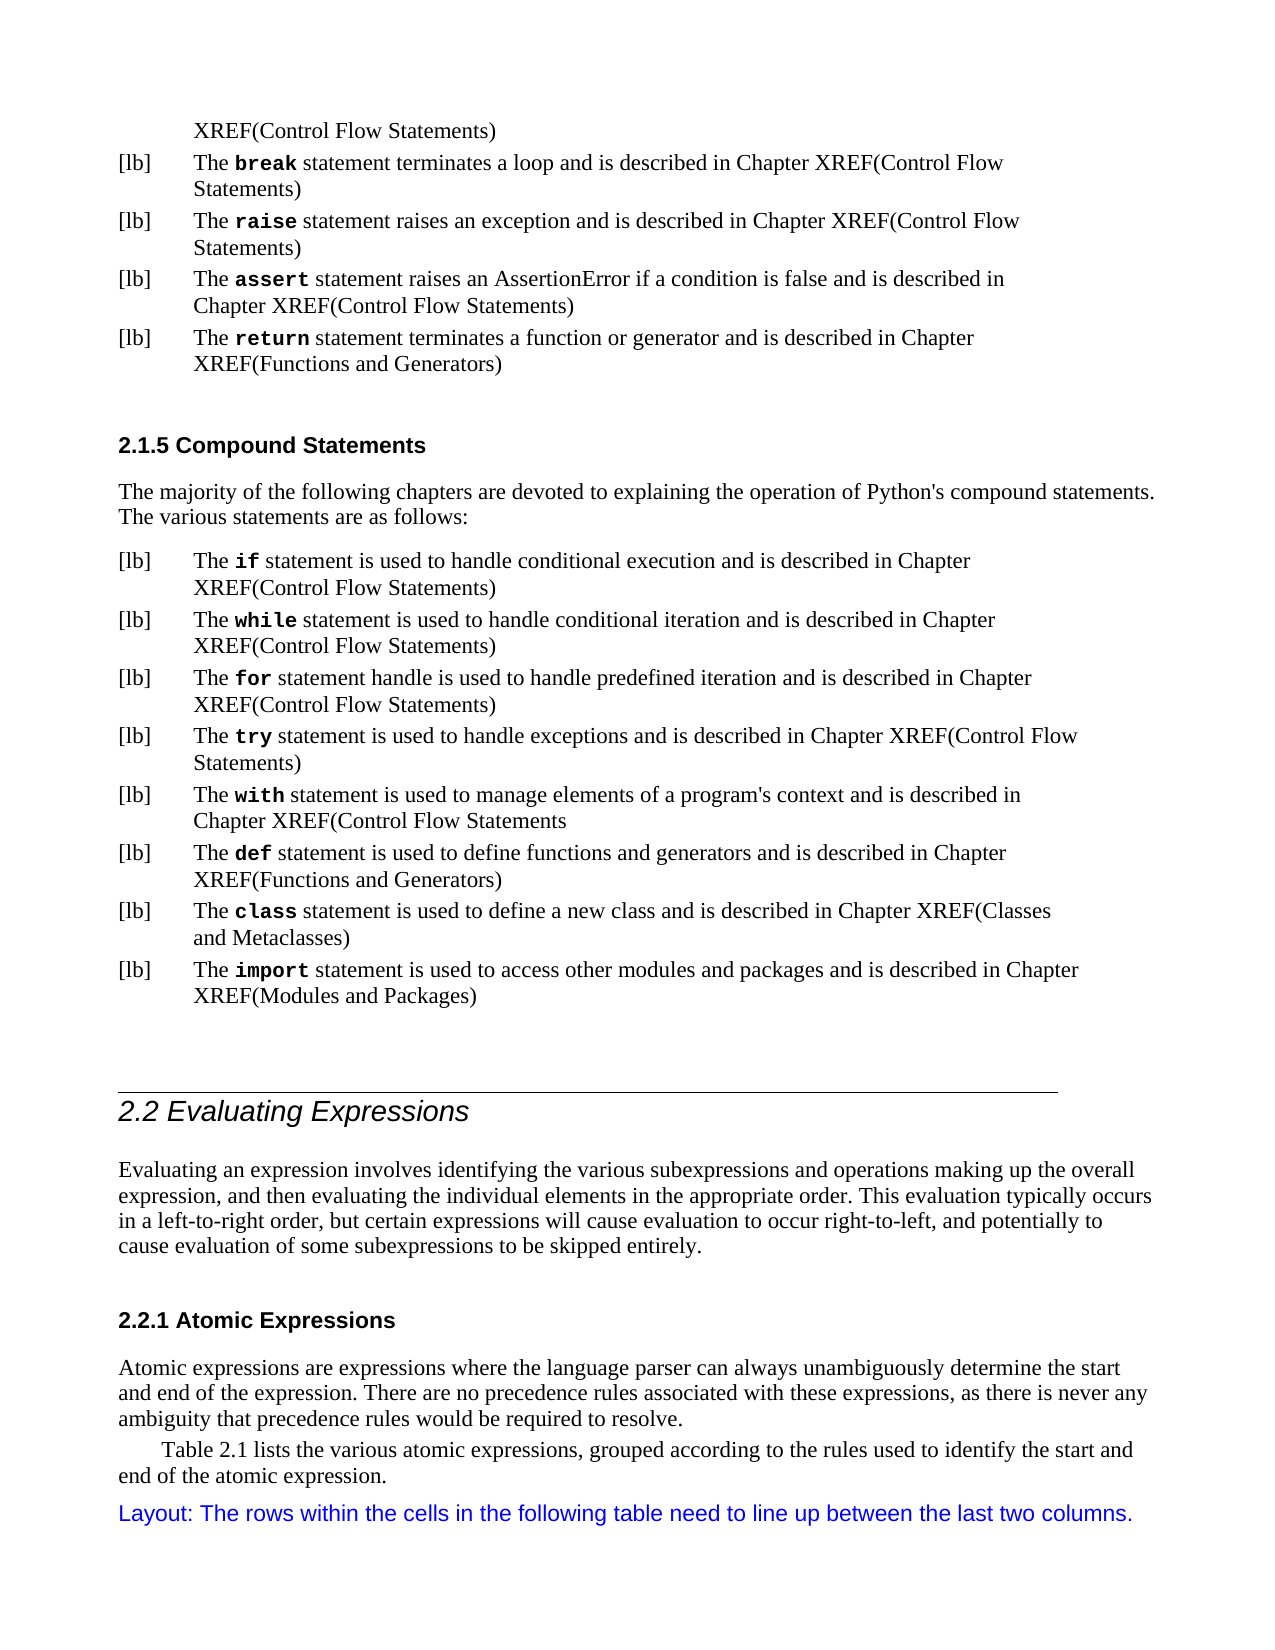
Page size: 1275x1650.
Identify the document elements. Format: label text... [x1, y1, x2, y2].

text [lb] The break statement terminates a loop and is described in Chapter XREF(Control Flow Statements) [118, 150, 1082, 202]
subtitle 2.2 Evaluating Expressions [118, 1093, 1058, 1128]
text Table 2.1 lists the various atomic expressions, grouped according to the rules used to identify the start and end of the atomic expression. [118, 1437, 1157, 1488]
text Layout: The rows within the cells in the following table need to line up between the last two columns. [118, 1501, 1157, 1526]
text The majority of the following chapters are devoted to explaining the operation of Python's compound statements. The various statements are as follows: [118, 479, 1157, 530]
subtitle 2.1.5 Compound Statements [118, 427, 1157, 458]
text [lb] The for statement handle is used to handle predefined iteration and is described in Chapter XREF(Control Flow Statements) [118, 665, 1082, 717]
text [lb] The with statement is used to manage elements of a program's context and is described in Chapter XREF(Control Flow Statements [118, 782, 1082, 834]
text [lb] The while statement is used to handle conditional iteration and is described in Chapter XREF(Control Flow Statements) [118, 607, 1082, 659]
text [lb] The try statement is used to handle exceptions and is described in Chapter XREF(Control Flow Statements) [118, 723, 1082, 776]
text [lb] The assert statement raises an AssertionError if a condition is false and is described in Chapter XREF(Control Flow Statements) [118, 266, 1082, 318]
text [lb] The def statement is used to define functions and generators and is described in Chapter XREF(Functions and Generators) [118, 840, 1082, 892]
text [lb] The import statement is used to access other modules and packages and is described in Chapter XREF(Modules and Packages) [118, 957, 1082, 1009]
text XREF(Control Flow Statements) [118, 118, 1082, 143]
text Atomic expressions are expressions where the language parser can always unambiguously determine the start and end of the expression. There are no precedence rules associated with these expressions, as there is never any ambiguity that precedence rules would be required to resolve. [118, 1355, 1157, 1431]
text [lb] The class statement is used to define a new class and is described in Chapter XREF(Classes and Metaclasses) [118, 898, 1082, 951]
text [lb] The if statement is used to handle conditional execution and is described in Chapter XREF(Control Flow Statements) [118, 548, 1082, 601]
subtitle 2.2.1 Atomic Expressions [118, 1303, 1157, 1334]
text [lb] The raise statement raises an exception and is described in Chapter XREF(Control Flow Statements) [118, 208, 1082, 260]
text [lb] The return statement terminates a function or generator and is described in Chapter XREF(Functions and Generators) [118, 325, 1082, 377]
text Evaluating an expression involves identifying the various subexpressions and operations making up the overall expression, and then evaluating the individual elements in the appropriate order. This evaluation typically occurs in a left-to-right order, but certain expressions will cause evaluation to occur right-to-left, and potentially to cause evaluation of some subexpressions to be skipped entirely. [118, 1157, 1157, 1259]
